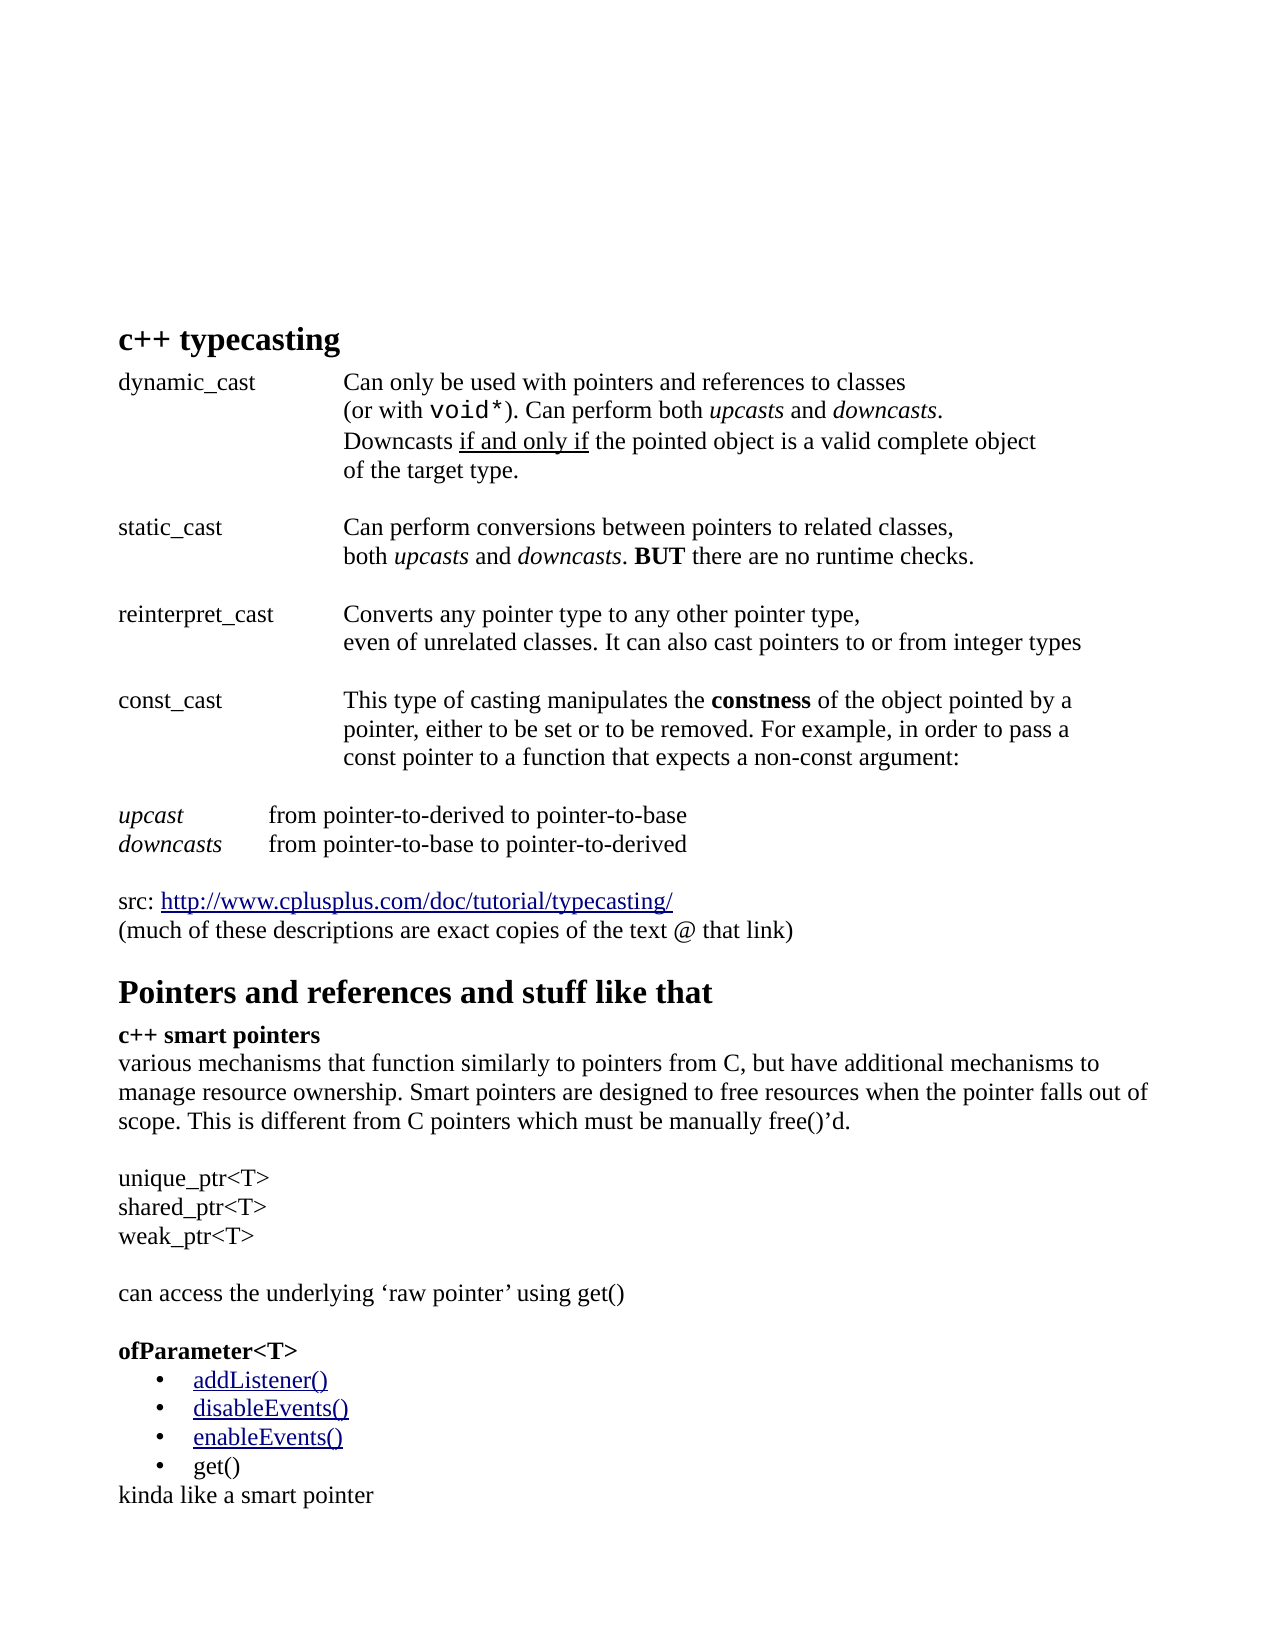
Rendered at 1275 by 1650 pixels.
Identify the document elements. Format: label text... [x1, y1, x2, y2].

text reinterpret_cast Converts any pointer type to any other pointer type, [118, 599, 1157, 627]
text unique_ptr<T> [118, 1163, 1157, 1192]
text ofParameter<T> [118, 1336, 1157, 1365]
text of the target type. [118, 455, 1157, 484]
text dynamic_cast Can only be used with pointers and references to classes [118, 367, 1157, 395]
text kinda like a smart pointer [118, 1480, 1157, 1508]
list get() [156, 1451, 1157, 1480]
text Pointers and references and stuff like that [118, 944, 1157, 1011]
text const pointer to a function that expects a non-const argument: [118, 742, 1157, 771]
text various mechanisms that function similarly to pointers from C, but have additional mechanisms to manage resource ownership. Smart pointers are designed to free resources when the pointer falls out of scope. This is different from C pointers which must be manually free()’d. [118, 1048, 1157, 1135]
text c++ smart pointers [118, 1020, 1157, 1048]
text pointer, either to be set or to be removed. For example, in order to pass a [118, 714, 1157, 742]
list addListener() [156, 1365, 1157, 1393]
text even of unrelated classes. It can also cast pointers to or from integer types [118, 627, 1157, 656]
list enableEvents() [156, 1422, 1157, 1451]
text (or with void*). Can perform both upcasts and downcasts. Downcasts if and only if the pointed object is a valid complete object [118, 395, 1157, 455]
text both upcasts and downcasts. BUT there are no runtime checks. [118, 541, 1157, 570]
text downcasts from pointer-to-base to pointer-to-derived [118, 829, 1157, 857]
text weak_ptr<T> [118, 1221, 1157, 1250]
text can access the underlying ‘raw pointer’ using get() [118, 1278, 1157, 1307]
text upcast from pointer-to-derived to pointer-to-base [118, 800, 1157, 829]
text c++ typecasting [118, 319, 1157, 358]
text const_cast This type of casting manipulates the constness of the object pointed by a [118, 685, 1157, 714]
list disableEvents() [156, 1393, 1157, 1422]
text static_cast Can perform conversions between pointers to related classes, [118, 512, 1157, 541]
text shared_ptr<T> [118, 1192, 1157, 1221]
text src: http://www.cplusplus.com/doc/tutorial/typecasting/ (much of these descriptions are exact copies of the text @ that link) [118, 886, 1157, 944]
